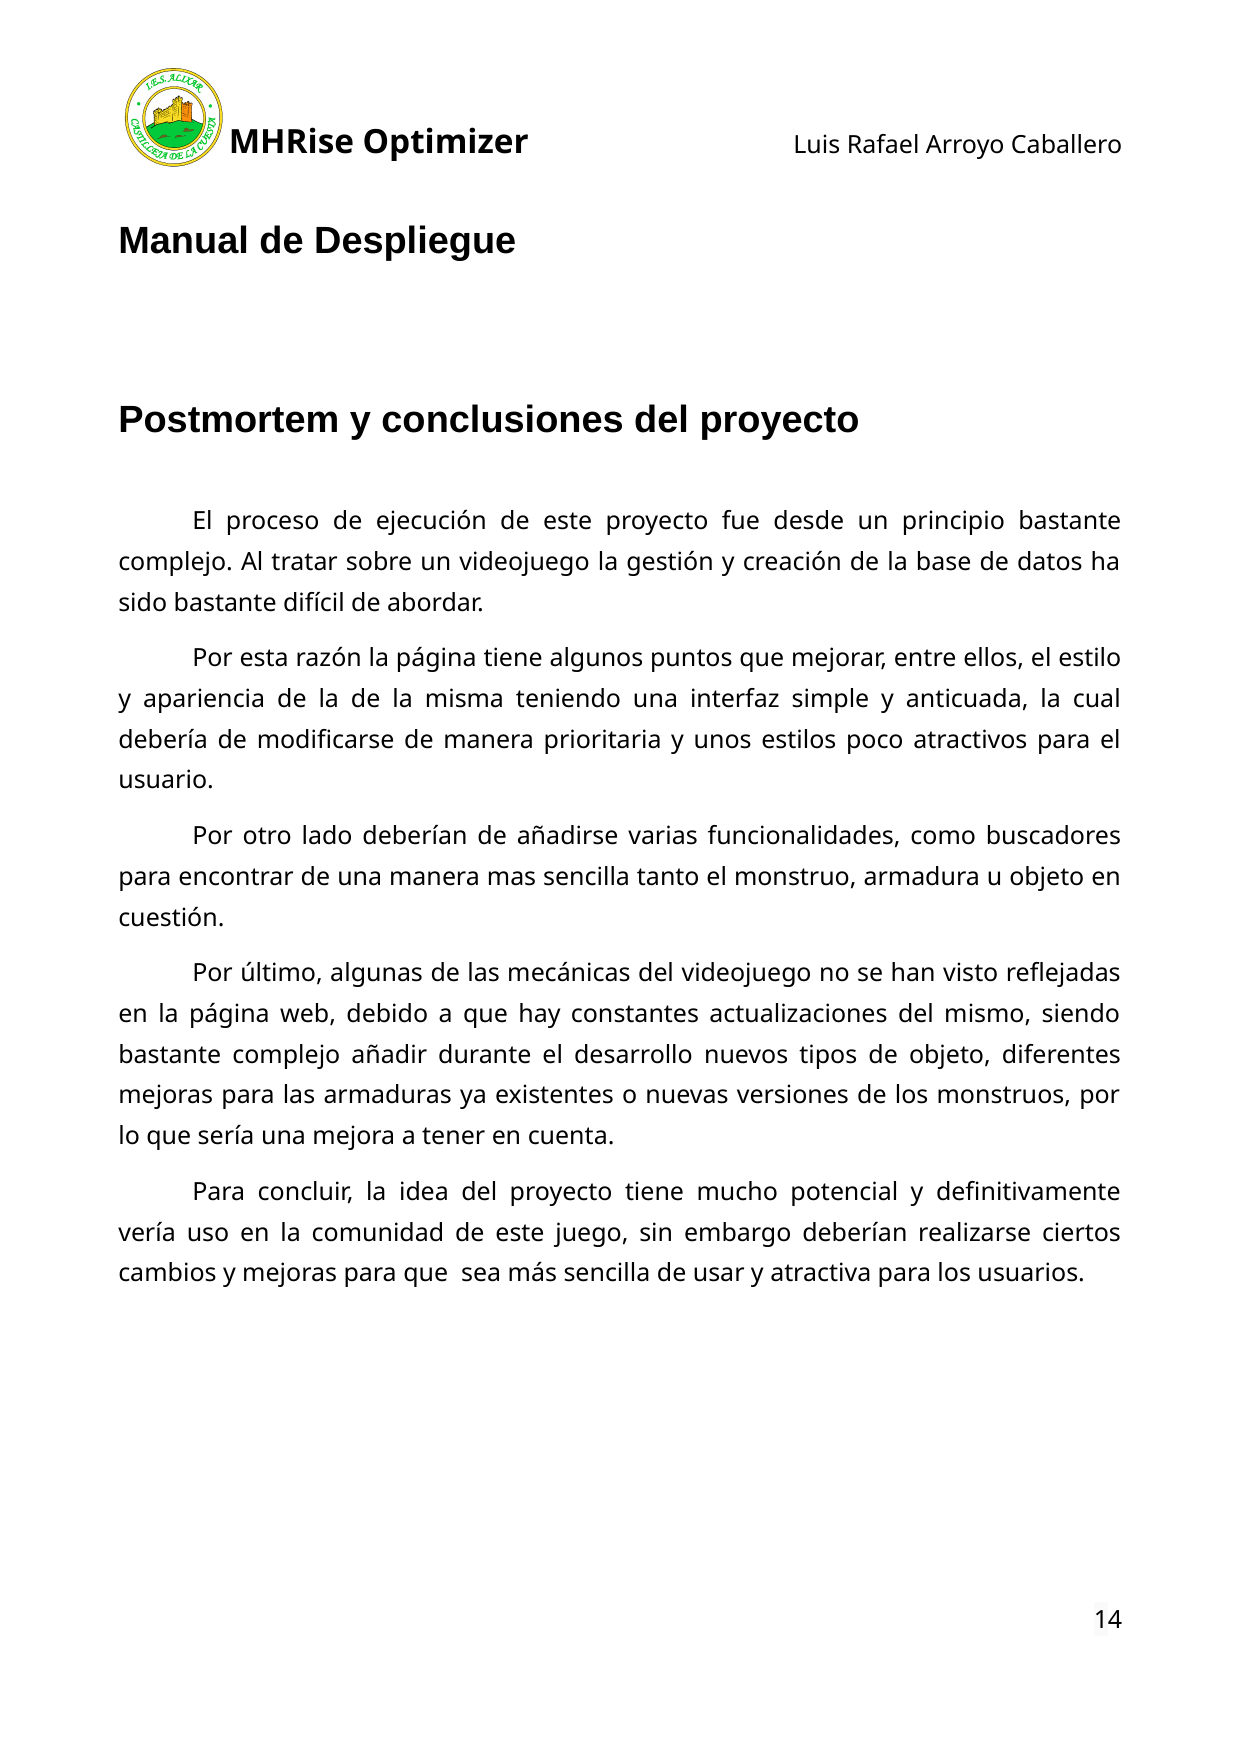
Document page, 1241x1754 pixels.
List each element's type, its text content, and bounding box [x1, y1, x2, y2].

text El proceso de ejecución de este proyecto fue desde un principio bastante complejo. Al tratar sobre un videojuego la gestión y creación de la base de datos ha sido bastante difícil de abordar. [118, 502, 1122, 618]
subtitle Postmortem y conclusiones del proyecto [118, 397, 1122, 441]
picture [118, 61, 229, 174]
text Para concluir, la idea del proyecto tiene mucho potencial y definitivamente vería uso en la comunidad de este juego, sin embargo deberían realizarse ciertos cambios y mejoras para que sea más sencilla de usar y atractiva para los usuarios. [118, 1173, 1122, 1289]
text Por otro lado deberían de añadirse varias funcionalidades, como buscadores para encontrar de una manera mas sencilla tanto el monstruo, armadura u objeto en cuestión. [118, 817, 1122, 933]
text Por esta razón la página tiene algunos puntos que mejorar, entre ellos, el estilo y apariencia de la de la misma teniendo una interfaz simple y anticuada, la cual debería de modificarse de manera prioritaria y unos estilos poco atractivos para el usuario. [118, 639, 1122, 796]
text Por último, algunas de las mecánicas del videojuego no se han visto reflejadas en la página web, debido a que hay constantes actualizaciones del mismo, siendo bastante complejo añadir durante el desarrollo nuevos tipos de objeto, diferentes mejoras para las armaduras ya existentes o nuevas versiones de los monstruos, por lo que sería una mejora a tener en cuenta. [118, 954, 1122, 1152]
subtitle Manual de Despliegue [118, 218, 1122, 262]
